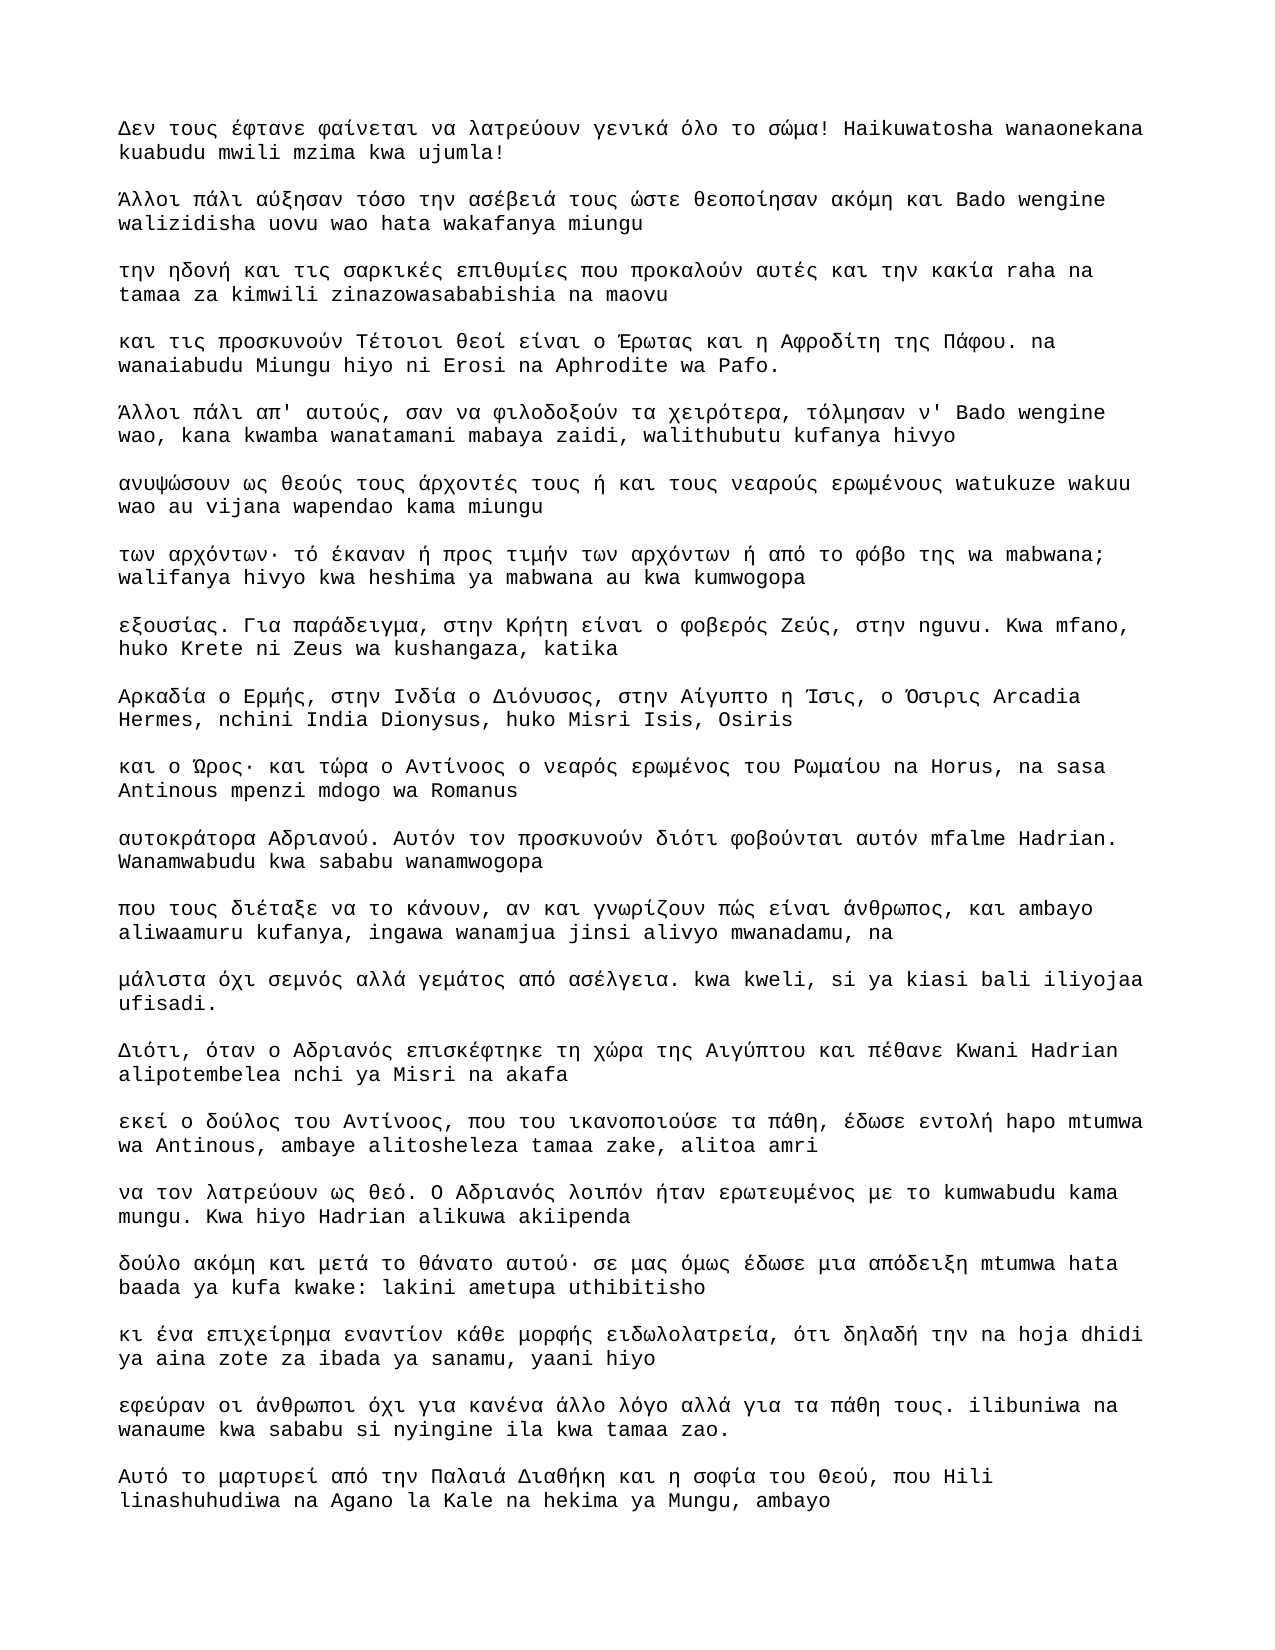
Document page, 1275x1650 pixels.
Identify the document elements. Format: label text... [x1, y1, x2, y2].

text Αρκαδία ο Ερμής, στην Ινδία ο Διόνυσος, στην Αίγυπτο η Ίσις, ο Όσιρις Arcadia Hermes, nchini India Dionysus, huko Misri Isis, Osiris [118, 686, 1157, 733]
text Αυτό το μαρτυρεί από την Παλαιά Διαθήκη και η σοφία του Θεού, που Hili linashuhudiwa na Agano la Kale na hekima ya Mungu, ambayo [118, 1466, 1157, 1513]
text κι ένα επιχείρημα εναντίον κάθε μορφής ειδωλολατρεία, ότι δηλαδή την na hoja dhidi ya aina zote za ibada ya sanamu, yaani hiyo [118, 1324, 1157, 1371]
text την ηδονή και τις σαρκικές επιθυμίες που προκαλούν αυτές και την κακία raha na tamaa za kimwili zinazowasababishia na maovu [118, 260, 1157, 307]
text Άλλοι πάλι απ' αυτούς, σαν να φιλοδοξούν τα χειρότερα, τόλμησαν ν' Bado wengine wao, kana kwamba wanatamani mabaya zaidi, walithubutu kufanya hivyo [118, 402, 1157, 449]
text των αρχόντων· τό έκαναν ή προς τιμήν των αρχόντων ή από το φόβο της wa mabwana; walifanya hivyo kwa heshima ya mabwana au kwa kumwogopa [118, 544, 1157, 591]
text Διότι, όταν ο Αδριανός επισκέφτηκε τη χώρα της Αιγύπτου και πέθανε Kwani Hadrian alipotembelea nchi ya Misri na akafa [118, 1040, 1157, 1088]
text εφεύραν οι άνθρωποι όχι για κανένα άλλο λόγο αλλά για τα πάθη τους. ilibuniwa na wanaume kwa sababu si nyingine ila kwa tamaa zao. [118, 1395, 1157, 1442]
text εξουσίας. Για παράδειγμα, στην Κρήτη είναι ο φοβερός Ζεύς, στην nguvu. Kwa mfano, huko Krete ni Zeus wa kushangaza, katika [118, 615, 1157, 662]
text Άλλοι πάλι αύξησαν τόσο την ασέβειά τους ώστε θεοποίησαν ακόμη και Bado wengine walizidisha uovu wao hata wakafanya miungu [118, 189, 1157, 236]
text εκεί ο δούλος του Αντίνοος, που του ικανοποιούσε τα πάθη, έδωσε εντολή hapo mtumwa wa Antinous, ambaye alitosheleza tamaa zake, alitoa amri [118, 1111, 1157, 1158]
text και τις προσκυνούν Τέτοιοι θεοί είναι ο Έρωτας και η Αφροδίτη της Πάφου. na wanaiabudu Miungu hiyo ni Erosi na Aphrodite wa Pafo. [118, 331, 1157, 378]
text ανυψώσουν ως θεούς τους άρχοντές τους ή και τους νεαρούς ερωμένους watukuze wakuu wao au vijana wapendao kama miungu [118, 473, 1157, 520]
text Δεν τους έφτανε φαίνεται να λατρεύουν γενικά όλο το σώμα! Haikuwatosha wanaonekana kuabudu mwili mzima kwa ujumla! [118, 118, 1157, 165]
text μάλιστα όχι σεμνός αλλά γεμάτος από ασέλγεια. kwa kweli, si ya kiasi bali iliyojaa ufisadi. [118, 969, 1157, 1017]
text που τους διέταξε να το κάνουν, αν και γνωρίζουν πώς είναι άνθρωπος, και ambayo aliwaamuru kufanya, ingawa wanamjua jinsi alivyo mwanadamu, na [118, 898, 1157, 946]
text να τον λατρεύουν ως θεό. Ο Αδριανός λοιπόν ήταν ερωτευμένος με το kumwabudu kama mungu. Kwa hiyo Hadrian alikuwa akiipenda [118, 1182, 1157, 1229]
text δούλο ακόμη και μετά το θάνατο αυτού· σε μας όμως έδωσε μια απόδειξη mtumwa hata baada ya kufa kwake: lakini ametupa uthibitisho [118, 1253, 1157, 1300]
text και ο Ώρος· και τώρα ο Αντίνοος ο νεαρός ερωμένος του Ρωμαίου na Horus, na sasa Antinous mpenzi mdogo wa Romanus [118, 757, 1157, 804]
text αυτοκράτορα Αδριανού. Αυτόν τον προσκυνούν διότι φοβούνται αυτόν mfalme Hadrian. Wanamwabudu kwa sababu wanamwogopa [118, 827, 1157, 875]
